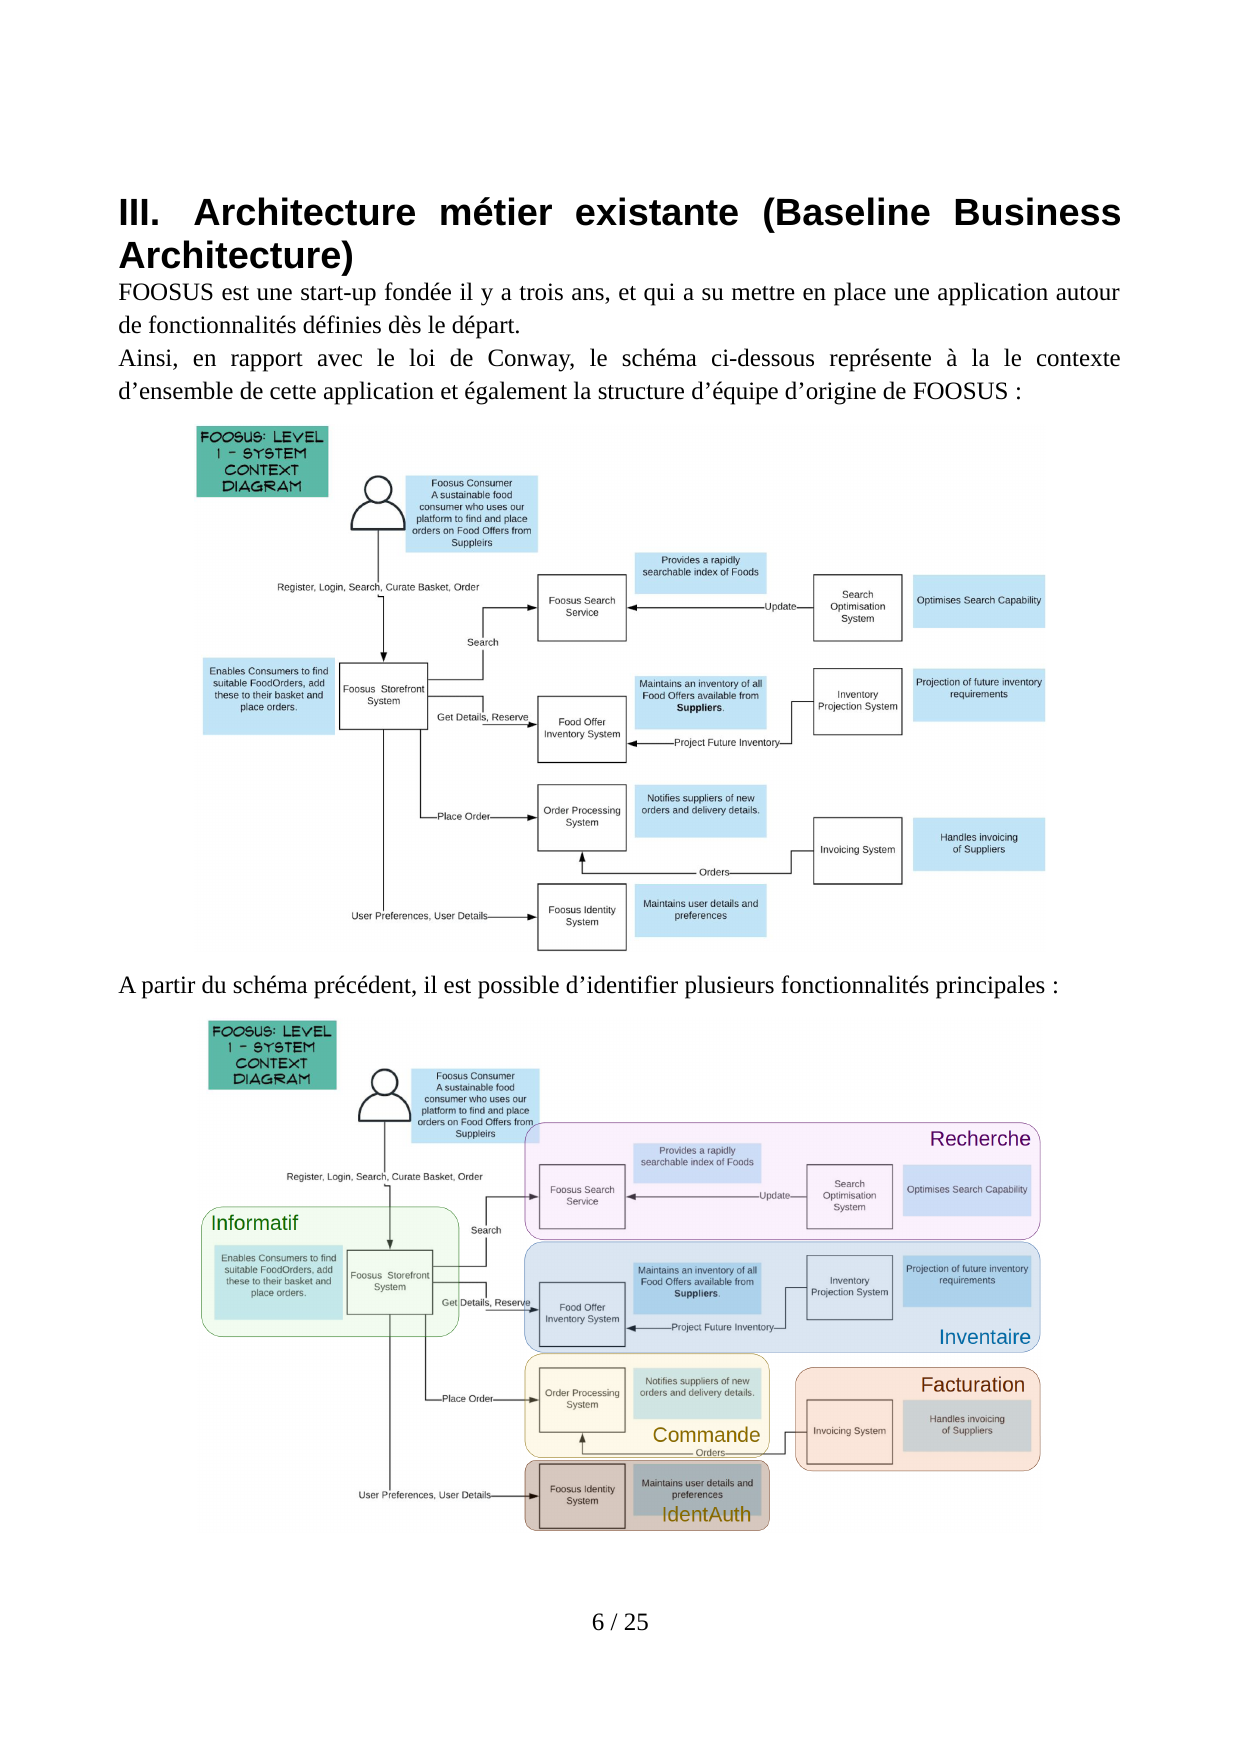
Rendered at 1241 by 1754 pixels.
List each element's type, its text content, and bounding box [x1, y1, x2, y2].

text Ainsi, en rapport avec le loi de Conway, le schéma ci-dessous représente à la le contexte d’ensemble de cette application et également la structure d’équipe d’origine de FOOSUS : [118, 343, 1122, 405]
picture [197, 1017, 1044, 1533]
text FOOSUS est une start-up fondée il y a trois ans, et qui a su mettre en place une application autour de fonctionnalités définies dès le départ. [118, 277, 1122, 339]
text A partir du schéma précédent, il est possible d’identifier plusieurs fonctionnalités principales : [118, 970, 1122, 999]
subtitle Architecture métier existante (Baseline Business Architecture) [118, 189, 1122, 277]
picture [194, 424, 1047, 952]
